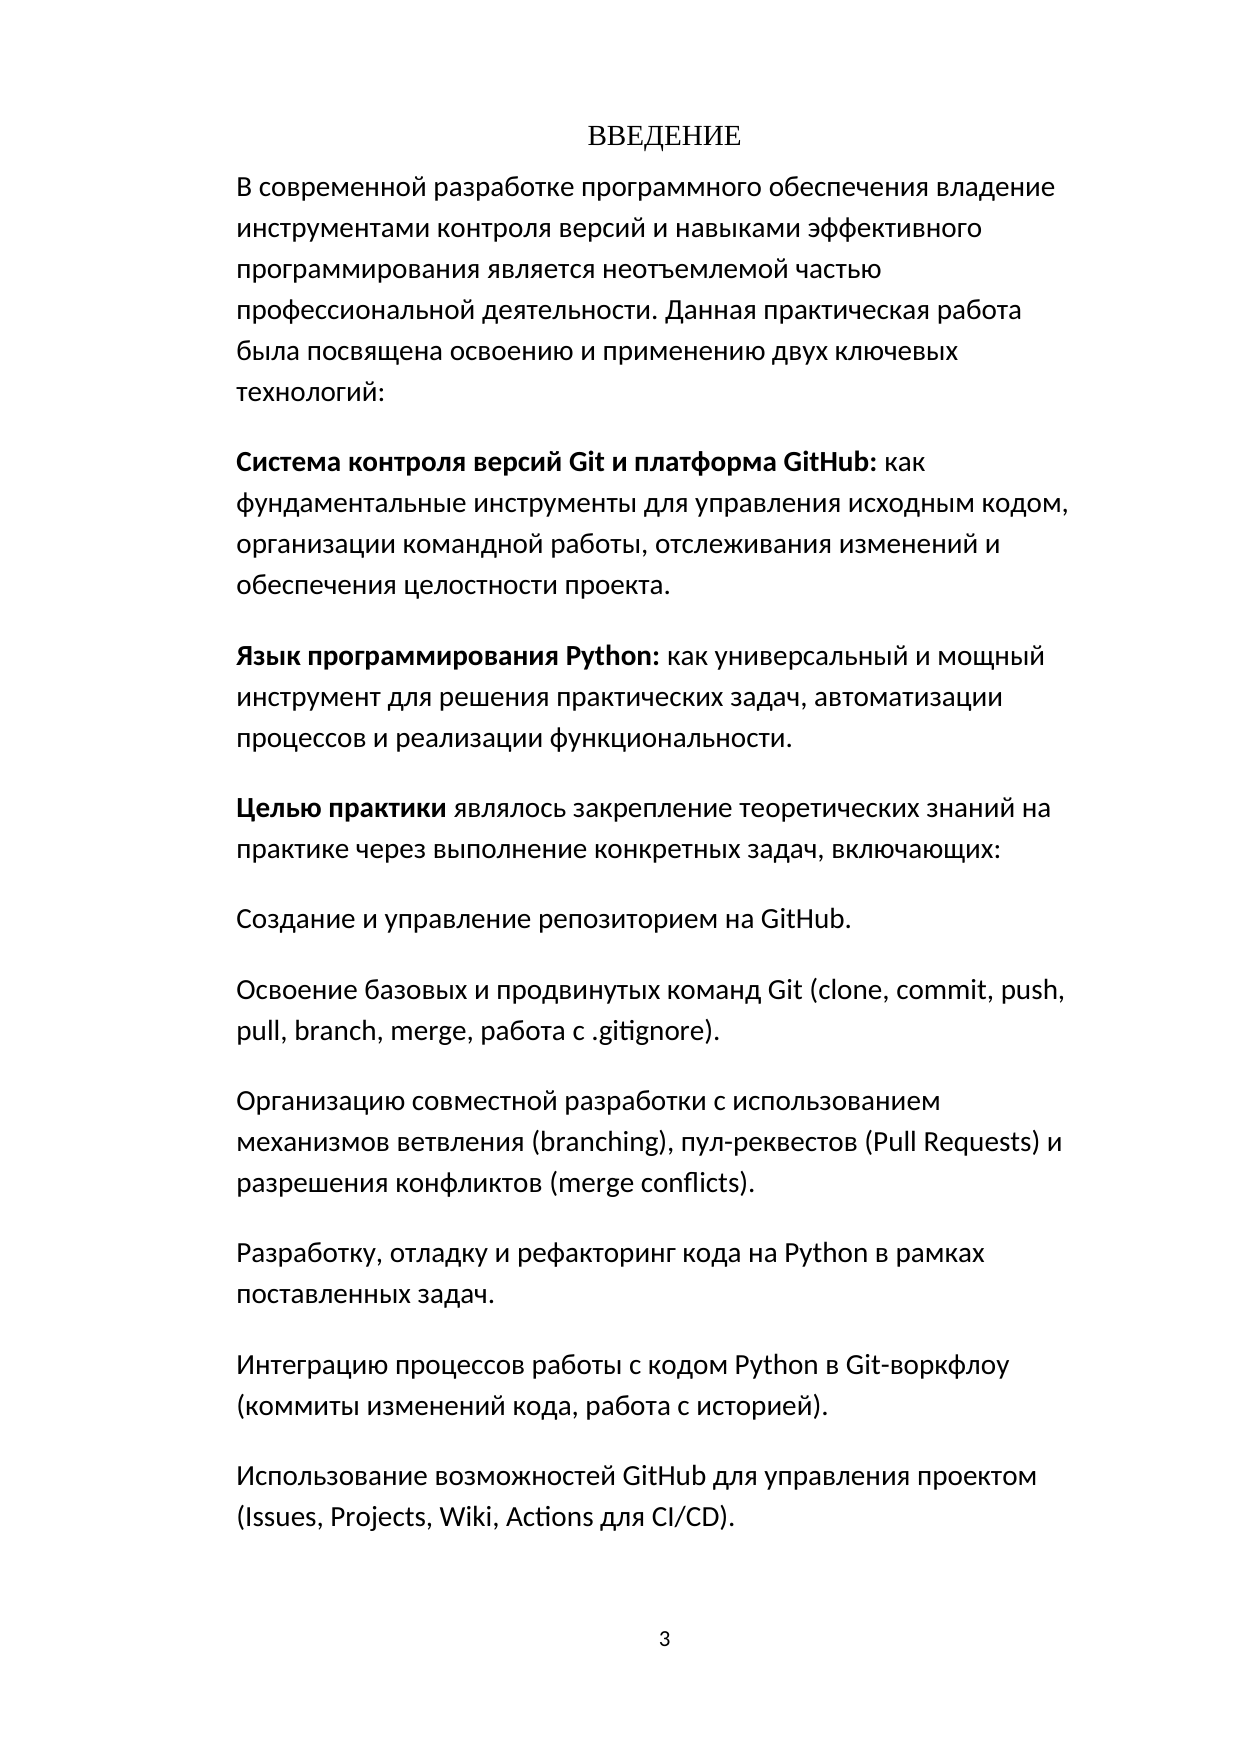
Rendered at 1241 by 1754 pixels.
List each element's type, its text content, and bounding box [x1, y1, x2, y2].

text Разработку, отладку и рефакторинг кода на Python в рамках поставленных задач. [236, 1234, 1093, 1311]
text Использование возможностей GitHub для управления проектом (Issues, Projects, Wiki, Actions для CI/CD). [236, 1457, 1093, 1534]
text Интеграцию процессов работы с кодом Python в Git-воркфлоу (коммиты изменений кода, работа с историей). [236, 1346, 1093, 1422]
text Организацию совместной разработки с использованием механизмов ветвления (branching), пул-реквестов (Pull Requests) и разрешения конфликтов (merge conflicts). [236, 1082, 1093, 1200]
text Целью практики являлось закрепление теоретических знаний на практике через выполнение конкретных задач, включающих: [236, 789, 1093, 866]
text Система контроля версий Git и платформа GitHub: как фундаментальные инструменты для управления исходным кодом, организации командной работы, отслеживания изменений и обеспечения целостности проекта. [236, 443, 1093, 602]
text Создание и управление репозиторием на GitHub. [236, 900, 1093, 936]
text В современной разработке программного обеспечения владение инструментами контроля версий и навыками эффективного программирования является неотъемлемой частью профессиональной деятельности. Данная практическая работа была посвящена освоению и применению двух ключевых технологий: [236, 168, 1093, 409]
text Освоение базовых и продвинутых команд Git (clone, commit, push, pull, branch, merge, работа с .gitignore). [236, 971, 1093, 1047]
subtitle ВВЕДЕНИЕ [177, 118, 1152, 152]
text Язык программирования Python: как универсальный и мощный инструмент для решения практических задач, автоматизации процессов и реализации функциональности. [236, 637, 1093, 754]
